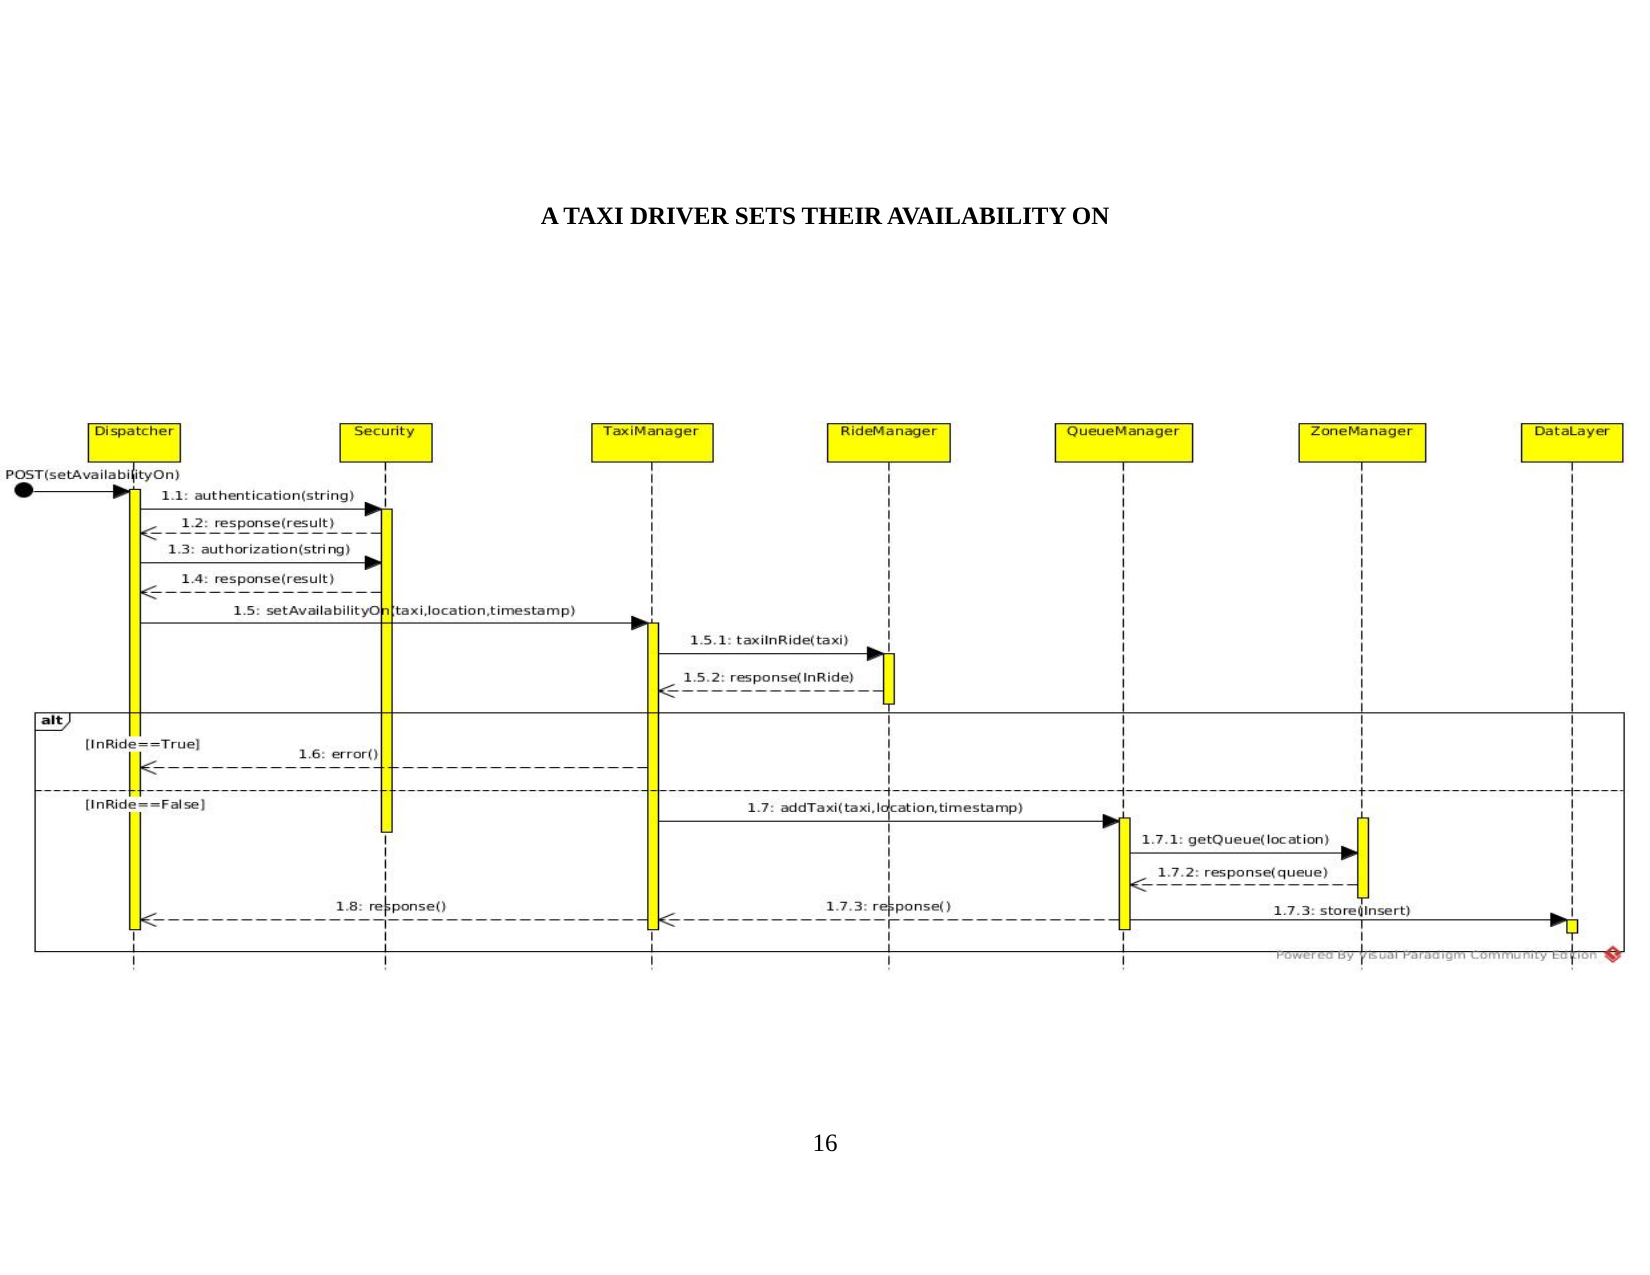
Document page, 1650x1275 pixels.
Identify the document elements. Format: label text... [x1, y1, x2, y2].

picture [0, 421, 1629, 973]
text A TAXI DRIVER SETS THEIR AVAILABILITY ON [118, 201, 1532, 229]
